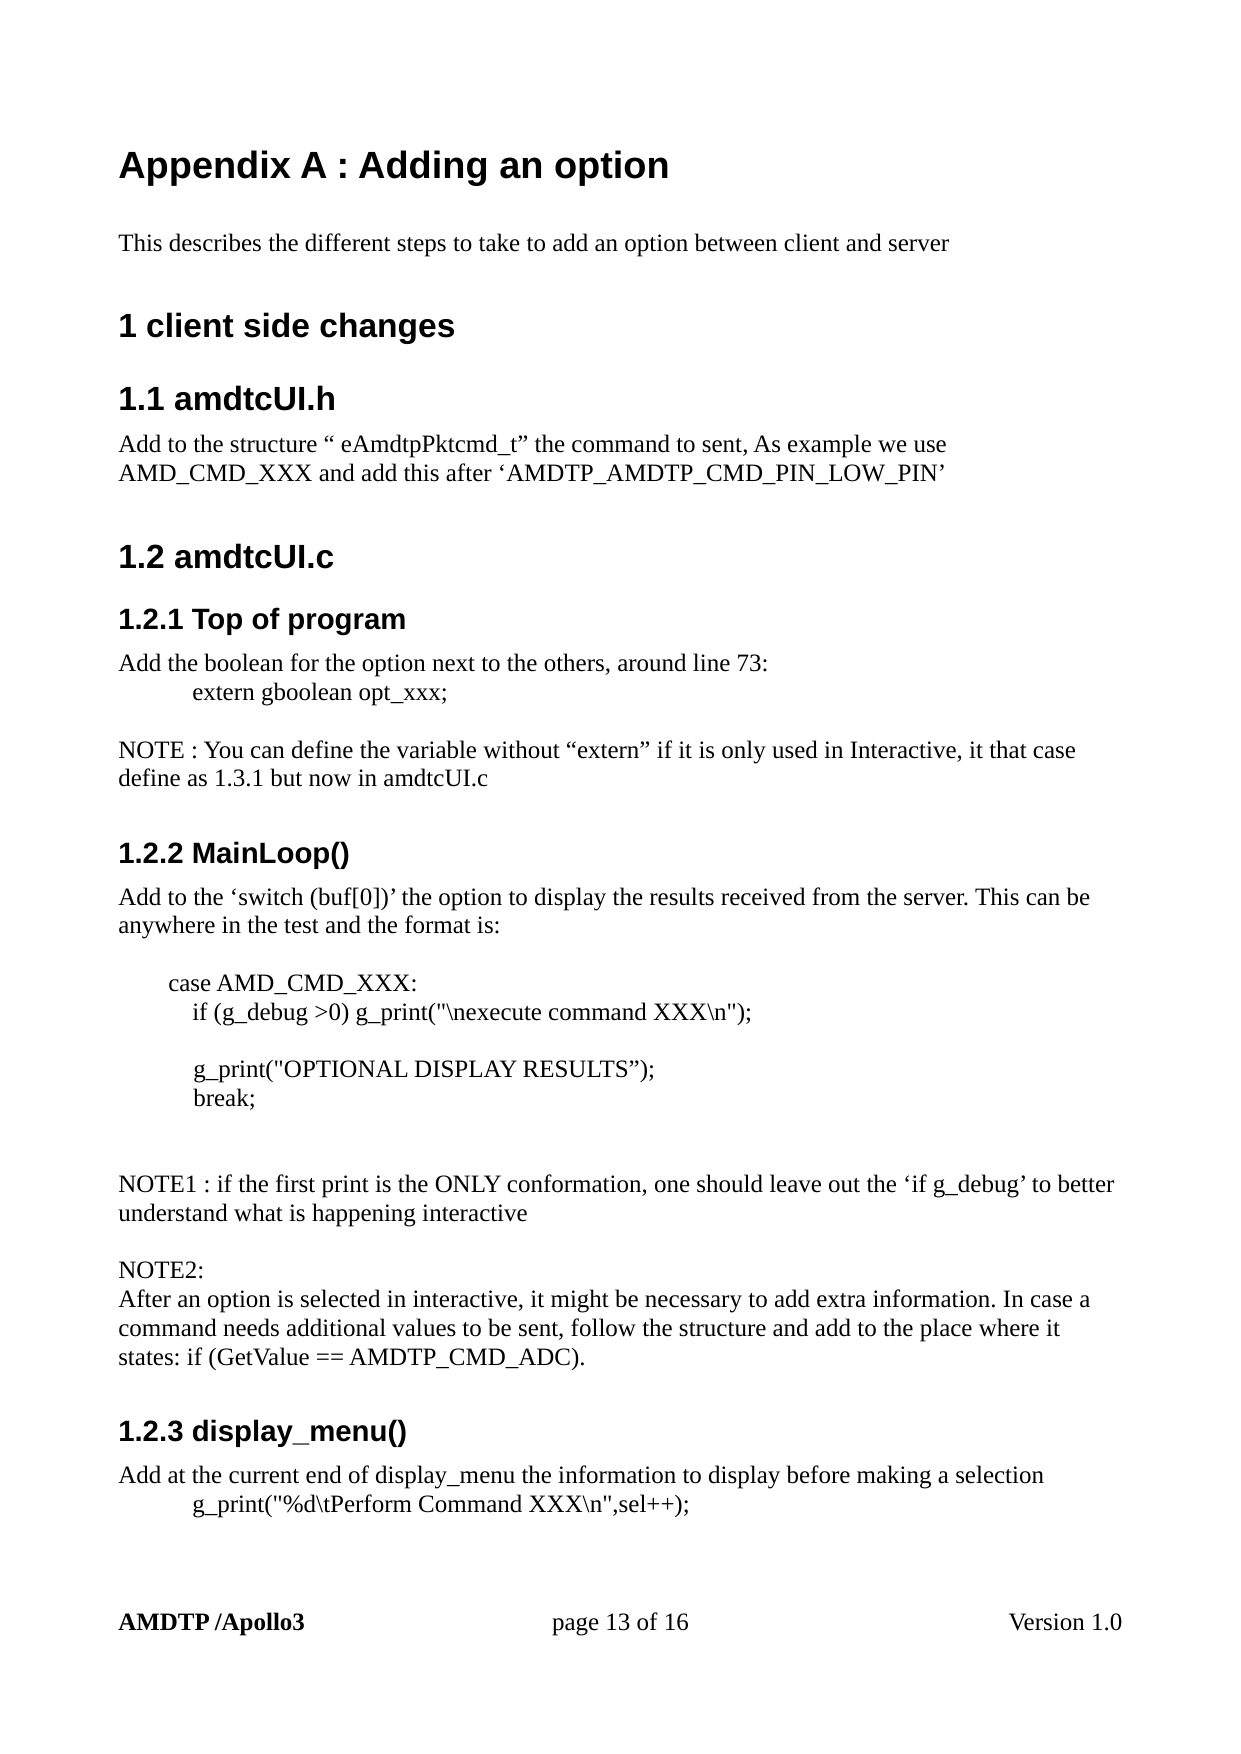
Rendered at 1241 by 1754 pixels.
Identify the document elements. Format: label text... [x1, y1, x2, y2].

text Add at the current end of display_menu the information to display before making a selection [118, 1460, 1122, 1489]
text break; [118, 1083, 1122, 1112]
subtitle 1.2.3 display_menu() [118, 1414, 1122, 1448]
subtitle Appendix A : Adding an option [118, 143, 1122, 187]
subtitle 1 client side changes [118, 306, 1122, 345]
subtitle 1.1 amdtcUI.h [118, 378, 1122, 417]
text NOTE1 : if the first print is the ONLY conformation, one should leave out the ‘if g_debug’ to better understand what is happening interactive [118, 1169, 1122, 1227]
subtitle 1.2.2 MainLoop() [118, 836, 1122, 869]
text if (g_debug >0) g_print("\nexecute command XXX\n"); [118, 997, 1122, 1026]
text After an option is selected in interactive, it might be necessary to add extra information. In case a command needs additional values to be sent, follow the structure and add to the place where it states: if (GetValue == AMDTP_CMD_ADC). [118, 1284, 1122, 1371]
text This describes the different steps to take to add an option between client and server [118, 228, 1122, 257]
text Add the boolean for the option next to the others, around line 73: [118, 648, 1122, 677]
text g_print("OPTIONAL DISPLAY RESULTS”); [118, 1054, 1122, 1083]
subtitle 1.2 amdtcUI.c [118, 537, 1122, 575]
text g_print("%d\tPerform Command XXX\n",sel++); [118, 1489, 1122, 1518]
text case AMD_CMD_XXX: [118, 968, 1122, 997]
text NOTE2: [118, 1256, 1122, 1284]
text extern gboolean opt_xxx; [118, 677, 1122, 706]
text NOTE : You can define the variable without “extern” if it is only used in Interactive, it that case define as 1.3.1 but now in amdtcUI.c [118, 735, 1122, 792]
text Add to the structure “ eAmdtpPktcmd_t” the command to sent, As example we use AMD_CMD_XXX and add this after ‘AMDTP_AMDTP_CMD_PIN_LOW_PIN’ [118, 429, 1122, 487]
subtitle 1.2.1 Top of program [118, 602, 1122, 636]
text Add to the ‘switch (buf[0])’ the option to display the results received from the server. This can be anywhere in the test and the format is: [118, 882, 1122, 939]
